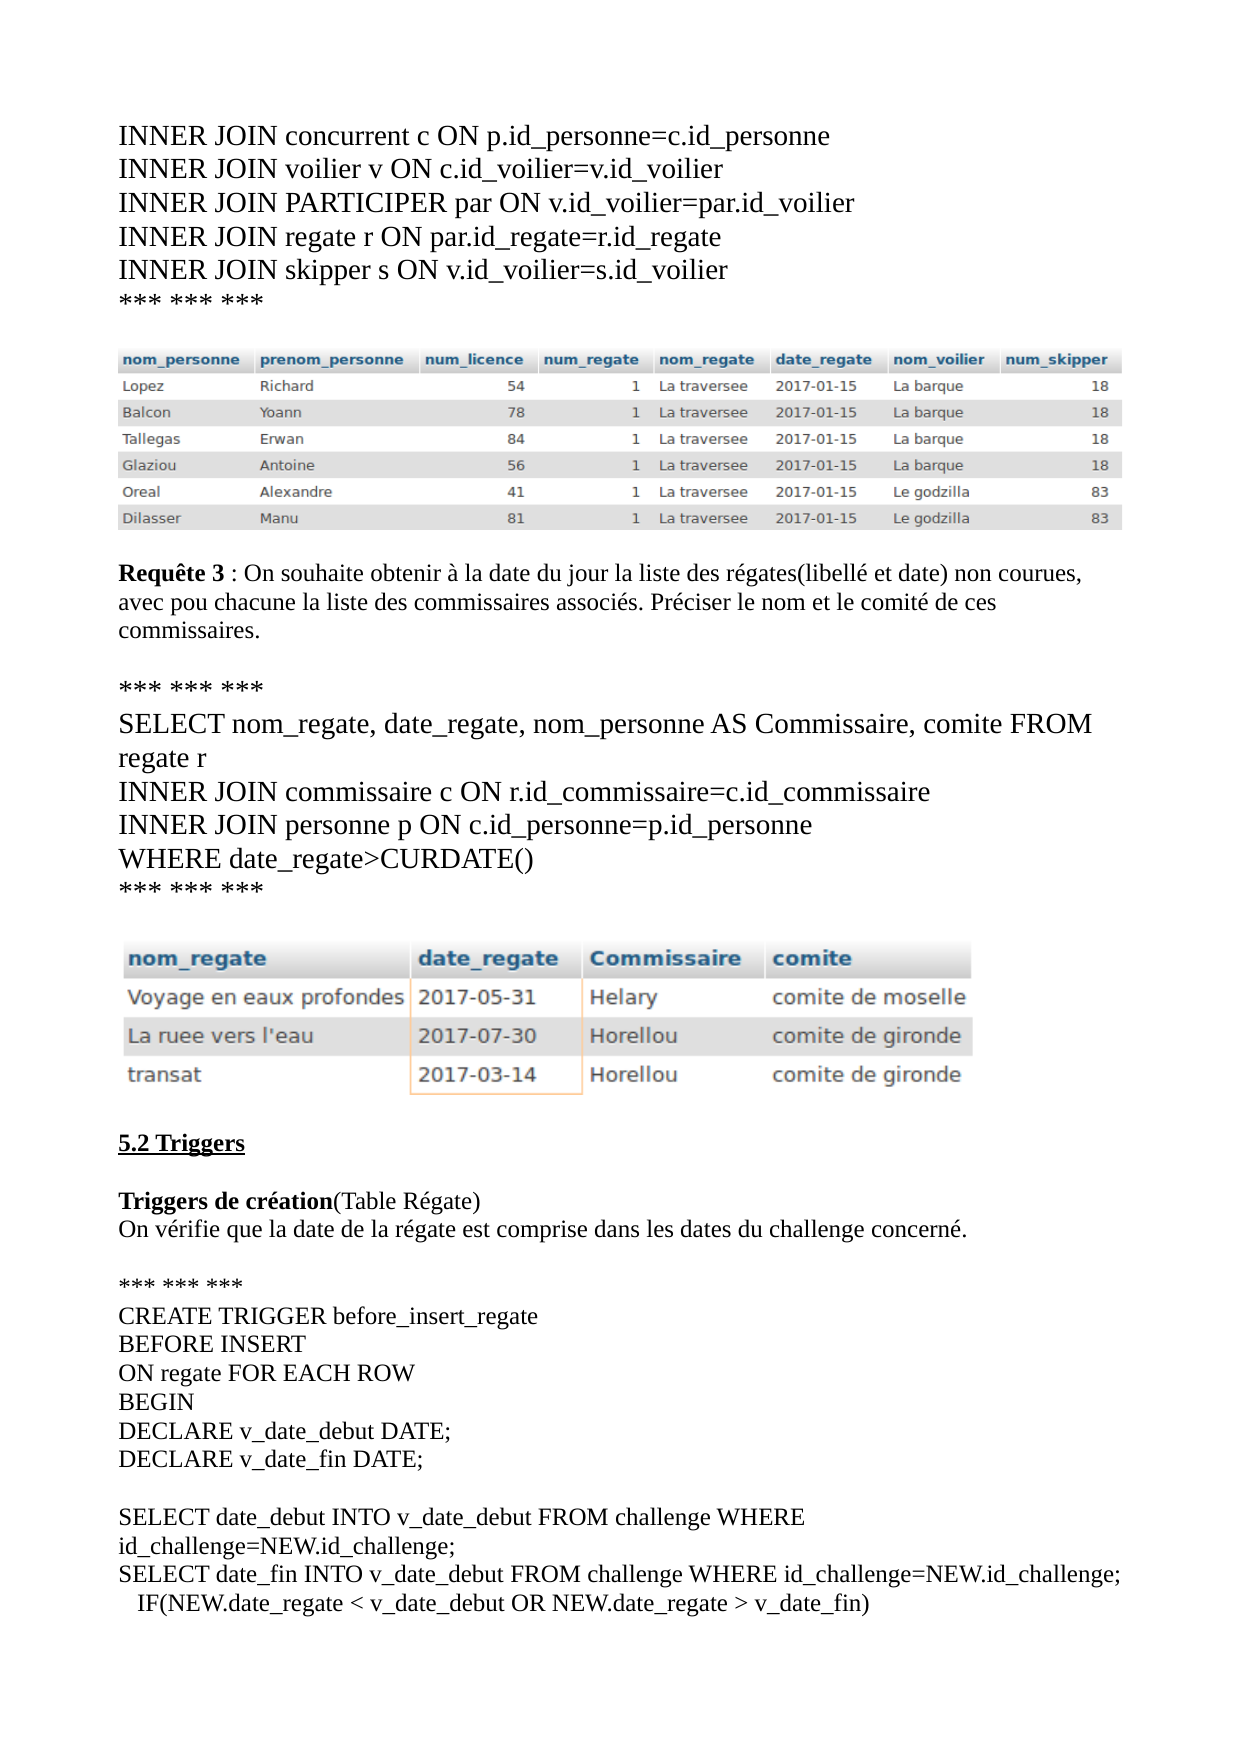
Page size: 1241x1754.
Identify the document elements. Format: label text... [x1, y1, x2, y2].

text 5.2 Triggers [118, 1128, 1122, 1157]
text INNER JOIN personne p ON c.id_personne=p.id_personne [118, 807, 1122, 841]
text BEGIN [118, 1387, 1122, 1416]
text *** *** *** [118, 874, 1122, 908]
text *** *** *** [118, 286, 1122, 319]
text Triggers de création(Table Régate) [118, 1186, 1122, 1214]
text SELECT date_debut INTO v_date_debut FROM challenge WHERE id_challenge=NEW.id_challenge; [118, 1502, 1122, 1559]
text DECLARE v_date_fin DATE; [118, 1444, 1122, 1473]
text INNER JOIN voilier v ON c.id_voilier=v.id_voilier [118, 152, 1122, 185]
text INNER JOIN skipper s ON v.id_voilier=s.id_voilier [118, 252, 1122, 286]
text ON regate FOR EACH ROW [118, 1358, 1122, 1387]
text On vérifie que la date de la régate est comprise dans les dates du challenge concerné. [118, 1214, 1122, 1243]
text INNER JOIN regate r ON par.id_regate=r.id_regate [118, 219, 1122, 252]
picture [118, 348, 1123, 530]
text DECLARE v_date_debut DATE; [118, 1416, 1122, 1444]
picture [123, 940, 973, 1095]
text SELECT date_fin INTO v_date_debut FROM challenge WHERE id_challenge=NEW.id_challenge; [118, 1559, 1122, 1588]
text WHERE date_regate>CURDATE() [118, 841, 1122, 874]
text BEFORE INSERT [118, 1329, 1122, 1358]
text INNER JOIN PARTICIPER par ON v.id_voilier=par.id_voilier [118, 185, 1122, 219]
text INNER JOIN commissaire c ON r.id_commissaire=c.id_commissaire [118, 774, 1122, 807]
text SELECT nom_regate, date_regate, nom_personne AS Commissaire, comite FROM regate r [118, 707, 1122, 774]
text IF(NEW.date_regate < v_date_debut OR NEW.date_regate > v_date_fin) [118, 1588, 1122, 1617]
text *** *** *** [118, 1272, 1122, 1301]
text Requête 3 : On souhaite obtenir à la date du jour la liste des régates(libellé et date) non courues, avec pou chacune la liste des commissaires associés. Préciser le nom et le comité de ces commissaires. *** *** *** [118, 558, 1122, 707]
text CREATE TRIGGER before_insert_regate [118, 1301, 1122, 1329]
text INNER JOIN concurrent c ON p.id_personne=c.id_personne [118, 118, 1122, 152]
